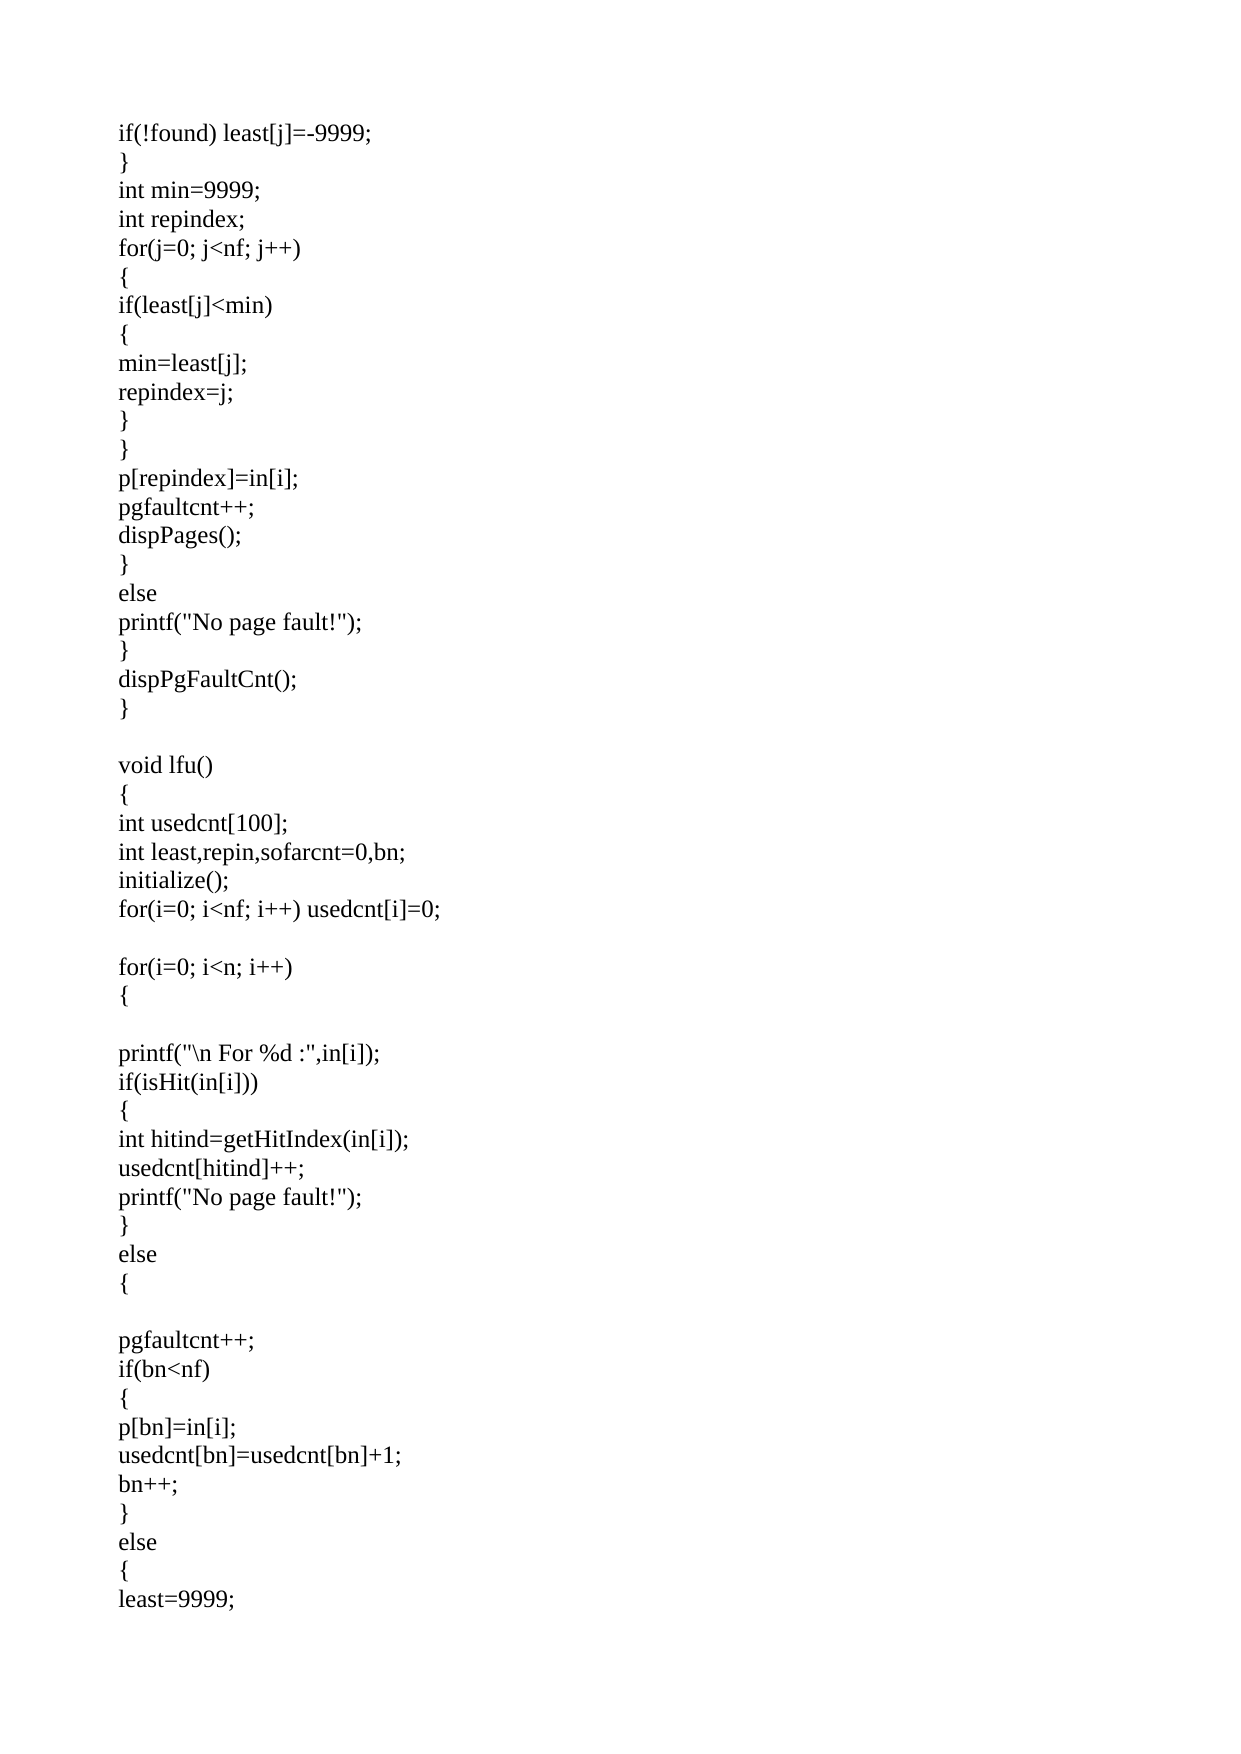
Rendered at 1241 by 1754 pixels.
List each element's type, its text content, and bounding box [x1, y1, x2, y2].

text int repindex; [118, 204, 1122, 233]
text printf("\n For %d :",in[i]); [118, 1038, 1122, 1067]
text repindex=j; [118, 377, 1122, 406]
text for(j=0; j<nf; j++) [118, 233, 1122, 262]
text pgfaultcnt++; [118, 492, 1122, 521]
text { [118, 1556, 1122, 1584]
text } [118, 636, 1122, 664]
text { [118, 1096, 1122, 1124]
text } [118, 693, 1122, 722]
text initialize(); [118, 866, 1122, 894]
text } [118, 1498, 1122, 1527]
text for(i=0; i<n; i++) [118, 952, 1122, 981]
text if(isHit(in[i])) [118, 1067, 1122, 1096]
text { [118, 262, 1122, 291]
text usedcnt[bn]=usedcnt[bn]+1; [118, 1441, 1122, 1469]
text int hitind=getHitIndex(in[i]); [118, 1124, 1122, 1153]
text usedcnt[hitind]++; [118, 1153, 1122, 1182]
text p[repindex]=in[i]; [118, 463, 1122, 492]
text void lfu() [118, 751, 1122, 779]
text if(bn<nf) [118, 1354, 1122, 1383]
text } [118, 434, 1122, 463]
text } [118, 549, 1122, 578]
text least=9999; [118, 1584, 1122, 1613]
text pgfaultcnt++; [118, 1326, 1122, 1354]
text int min=9999; [118, 176, 1122, 204]
text } [118, 406, 1122, 434]
text int least,repin,sofarcnt=0,bn; [118, 837, 1122, 866]
text { [118, 779, 1122, 808]
text dispPgFaultCnt(); [118, 664, 1122, 693]
text printf("No page fault!"); [118, 1182, 1122, 1211]
text { [118, 1268, 1122, 1297]
text printf("No page fault!"); [118, 607, 1122, 636]
text } [118, 1211, 1122, 1239]
text } [118, 147, 1122, 176]
text if(!found) least[j]=-9999; [118, 118, 1122, 147]
text else [118, 1527, 1122, 1556]
text { [118, 1383, 1122, 1412]
text min=least[j]; [118, 348, 1122, 377]
text else [118, 1239, 1122, 1268]
text { [118, 981, 1122, 1009]
text { [118, 319, 1122, 348]
text p[bn]=in[i]; [118, 1412, 1122, 1441]
text else [118, 578, 1122, 607]
text dispPages(); [118, 521, 1122, 549]
text int usedcnt[100]; [118, 808, 1122, 837]
text bn++; [118, 1469, 1122, 1498]
text for(i=0; i<nf; i++) usedcnt[i]=0; [118, 894, 1122, 923]
text if(least[j]<min) [118, 291, 1122, 319]
